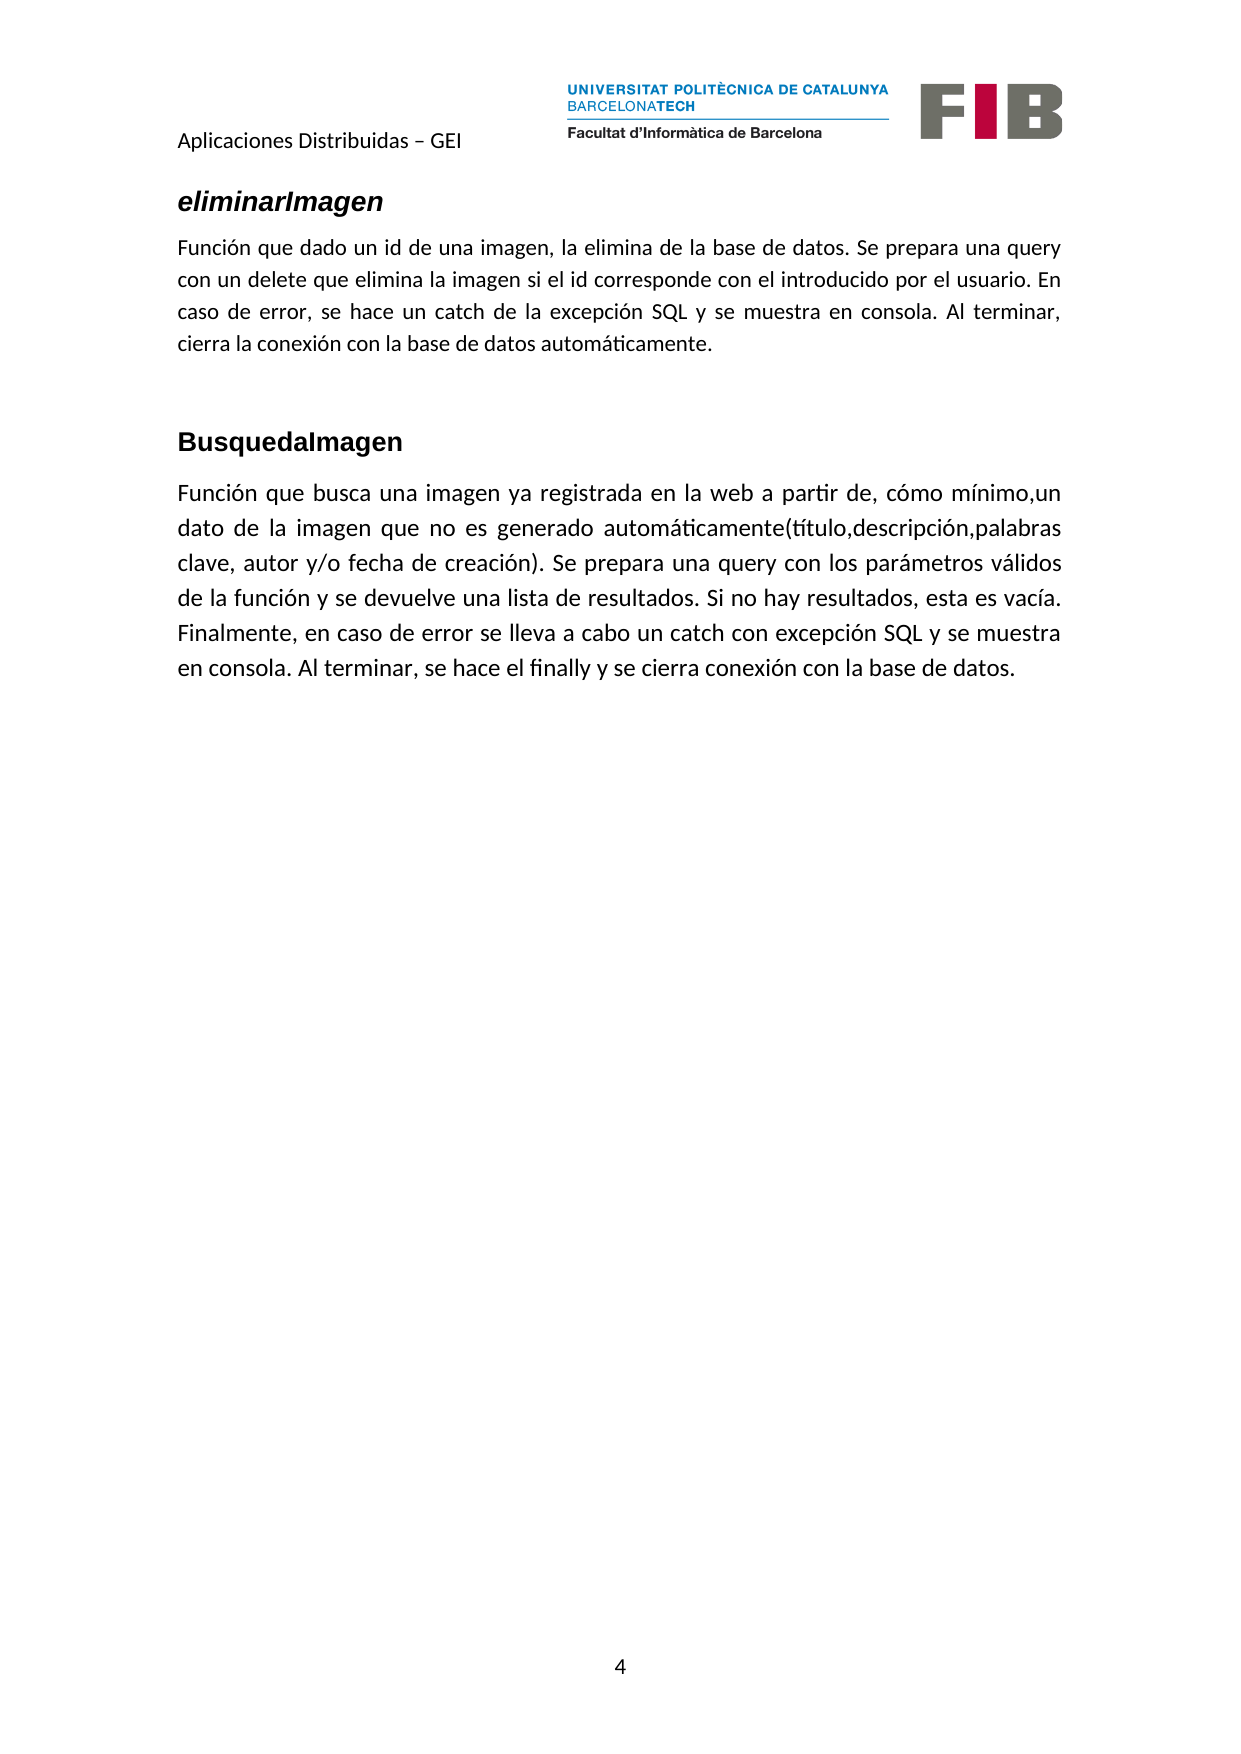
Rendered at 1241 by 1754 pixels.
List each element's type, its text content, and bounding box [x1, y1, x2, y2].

subtitle eliminarImagen [177, 185, 1063, 218]
text BusquedaImagen [177, 426, 1063, 458]
picture [565, 73, 1063, 149]
text Función que dado un id de una imagen, la elimina de la base de datos. Se prepara una query con un delete que elimina la imagen si el id corresponde con el introducido por el usuario. En caso de error, se hace un catch de la excepción SQL y se muestra en consola. Al terminar, cierra la conexión con la base de datos automáticamente. [177, 233, 1063, 357]
text Función que busca una imagen ya registrada en la web a partir de, cómo mínimo,un dato de la imagen que no es generado automáticamente(título,descripción,palabras clave, autor y/o fecha de creación). Se prepara una query con los parámetros válidos de la función y se devuelve una lista de resultados. Si no hay resultados, esta es vacía. Finalmente, en caso de error se lleva a cabo un catch con excepción SQL y se muestra en consola. Al terminar, se hace el finally y se cierra conexión con la base de datos. [177, 477, 1063, 682]
